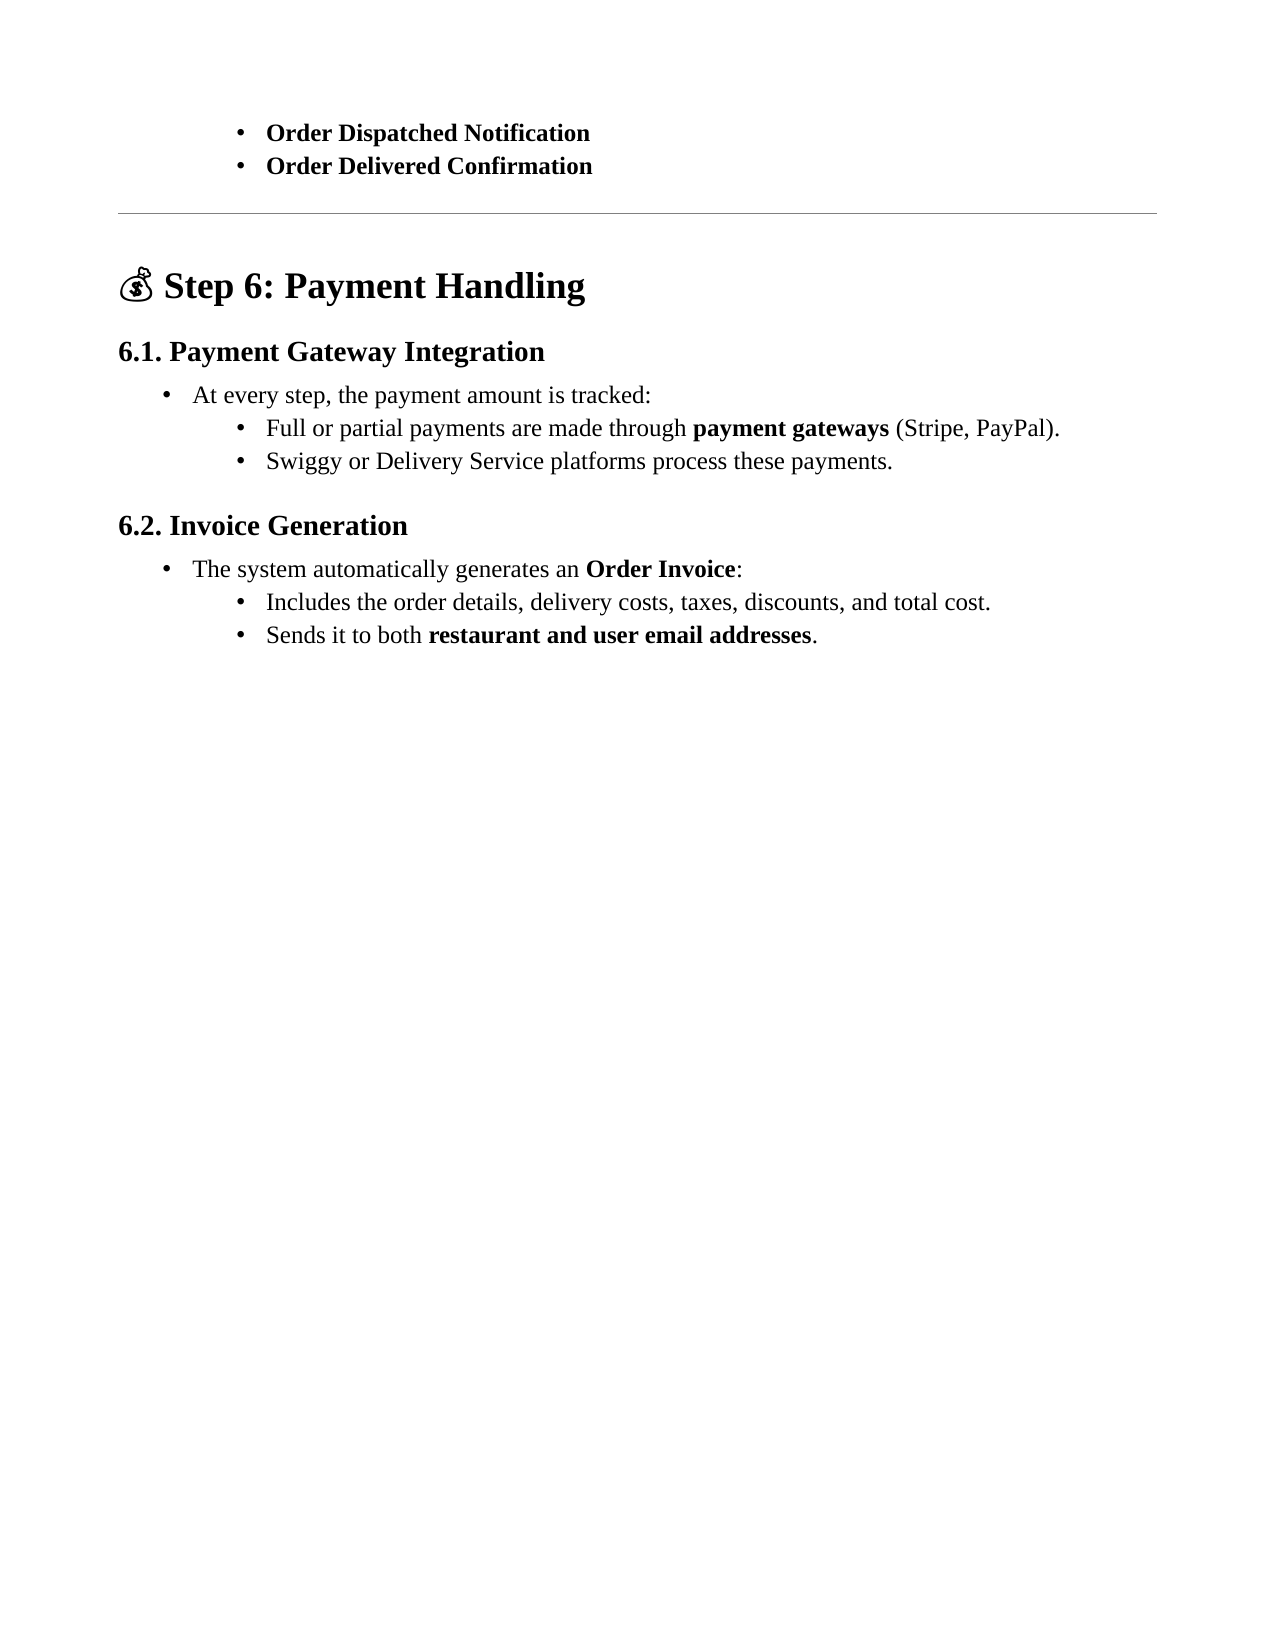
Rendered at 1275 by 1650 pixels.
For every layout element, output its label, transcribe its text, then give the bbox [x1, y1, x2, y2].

list At every step, the payment amount is tracked: [162, 380, 1157, 409]
list Order Dispatched Notification [236, 118, 1157, 147]
subtitle 💰 Step 6: Payment Handling [118, 264, 1157, 307]
subtitle 6.1. Payment Gateway Integration [118, 334, 1157, 368]
list Full or partial payments are made through payment gateways (Stripe, PayPal). [236, 413, 1157, 442]
list Sends it to both restaurant and user email addresses. [236, 620, 1157, 649]
list Swiggy or Delivery Service platforms process these payments. [236, 446, 1157, 475]
list Order Delivered Confirmation [236, 151, 1157, 180]
list Includes the order details, delivery costs, taxes, discounts, and total cost. [236, 587, 1157, 616]
subtitle 6.2. Invoice Generation [118, 508, 1157, 542]
list The system automatically generates an Order Invoice: [162, 554, 1157, 583]
